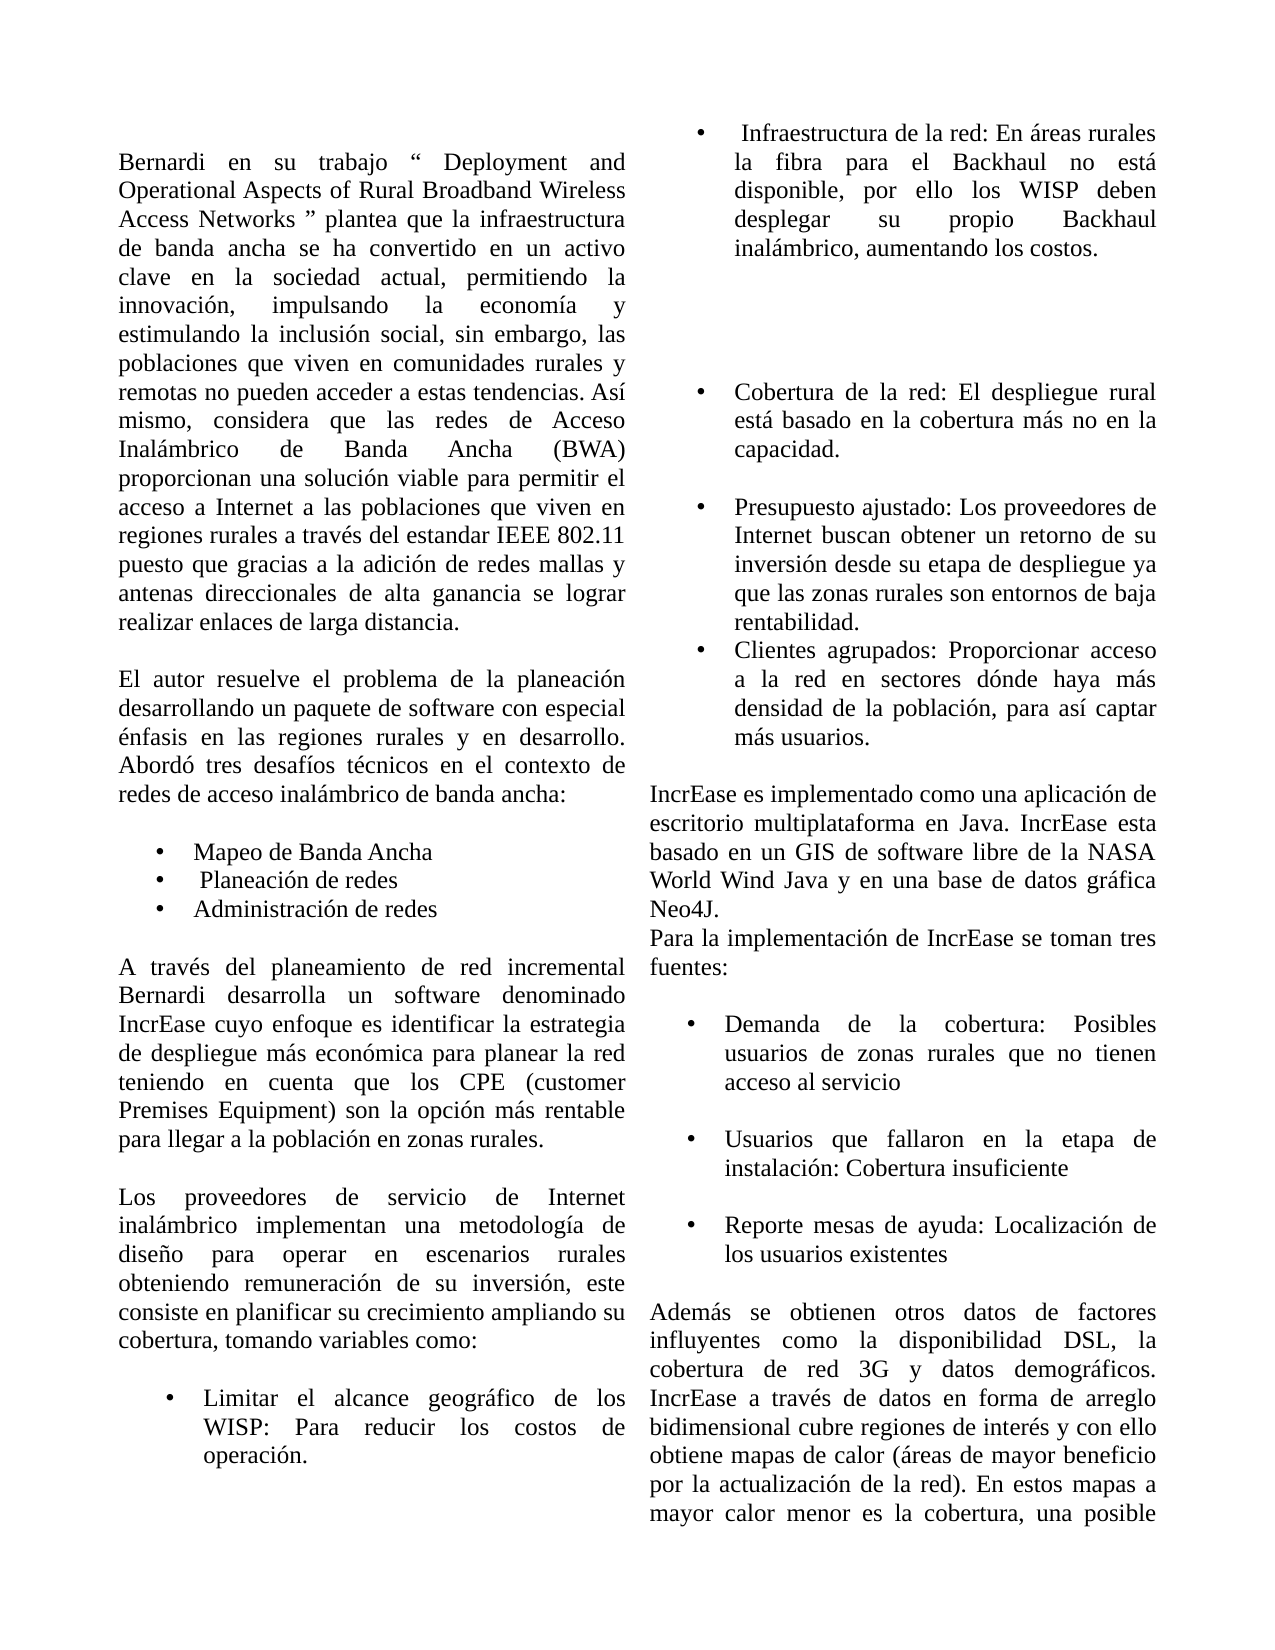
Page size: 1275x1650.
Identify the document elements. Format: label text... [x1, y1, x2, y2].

list Administración de redes [156, 894, 626, 923]
text Los proveedores de servicio de Internet inalámbrico implementan una metodología de diseño para operar en escenarios rurales obteniendo remuneración de su inversión, este consiste en planificar su crecimiento ampliando su cobertura, tomando variables como: [118, 1182, 626, 1354]
list Reporte mesas de ayuda: Localización de los usuarios existentes [687, 1211, 1157, 1268]
text Bernardi en su trabajo “ Deployment and Operational Aspects of Rural Broadband Wireless Access Networks ” plantea que la infraestructura de banda ancha se ha convertido en un activo clave en la sociedad actual, permitiendo la innovación, impulsando la economía y estimulando la inclusión social, sin embargo, las poblaciones que viven en comunidades rurales y remotas no pueden acceder a estas tendencias. Así mismo, considera que las redes de Acceso Inalámbrico de Banda Ancha (BWA) proporcionan una solución viable para permitir el acceso a Internet a las poblaciones que viven en regiones rurales a través del estandar IEEE 802.11 puesto que gracias a la adición de redes mallas y antenas direccionales de alta ganancia se lograr realizar enlaces de larga distancia. [118, 147, 626, 636]
list Cobertura de la red: El despliegue rural está basado en la cobertura más no en la capacidad. [697, 377, 1157, 463]
text A través del planeamiento de red incremental Bernardi desarrolla un software denominado IncrEase cuyo enfoque es identificar la estrategia de despliegue más económica para planear la red teniendo en cuenta que los CPE (customer Premises Equipment) son la opción más rentable para llegar a la población en zonas rurales. [118, 952, 626, 1153]
text Para la implementación de IncrEase se toman tres fuentes: [649, 923, 1157, 981]
list Mapeo de Banda Ancha [156, 837, 626, 866]
list Planeación de redes [156, 866, 626, 894]
list Usuarios que fallaron en la etapa de instalación: Cobertura insuficiente [687, 1124, 1157, 1182]
list Infraestructura de la red: En áreas rurales la fibra para el Backhaul no está disponible, por ello los WISP deben desplegar su propio Backhaul inalámbrico, aumentando los costos. [697, 118, 1157, 262]
list Clientes agrupados: Proporcionar acceso a la red en sectores dónde haya más densidad de la población, para así captar más usuarios. [697, 636, 1157, 751]
text Además se obtienen otros datos de factores influyentes como la disponibilidad DSL, la cobertura de red 3G y datos demográficos. IncrEase a través de datos en forma de arreglo bidimensional cubre regiones de interés y con ello obtiene mapas de calor (áreas de mayor beneficio por la actualización de la red). En estos mapas a mayor calor menor es la cobertura, una posible [649, 1297, 1157, 1527]
list Presupuesto ajustado: Los proveedores de Internet buscan obtener un retorno de su inversión desde su etapa de despliegue ya que las zonas rurales son entornos de baja rentabilidad. [697, 492, 1157, 636]
list Limitar el alcance geográfico de los WISP: Para reducir los costos de operación. [166, 1383, 626, 1469]
text El autor resuelve el problema de la planeación desarrollando un paquete de software con especial énfasis en las regiones rurales y en desarrollo. Abordó tres desafíos técnicos en el contexto de redes de acceso inalámbrico de banda ancha: [118, 664, 626, 808]
text IncrEase es implementado como una aplicación de escritorio multiplataforma en Java. IncrEase esta basado en un GIS de software libre de la NASA World Wind Java y en una base de datos gráfica Neo4J. [649, 779, 1157, 923]
list Demanda de la cobertura: Posibles usuarios de zonas rurales que no tienen acceso al servicio [687, 1009, 1157, 1096]
